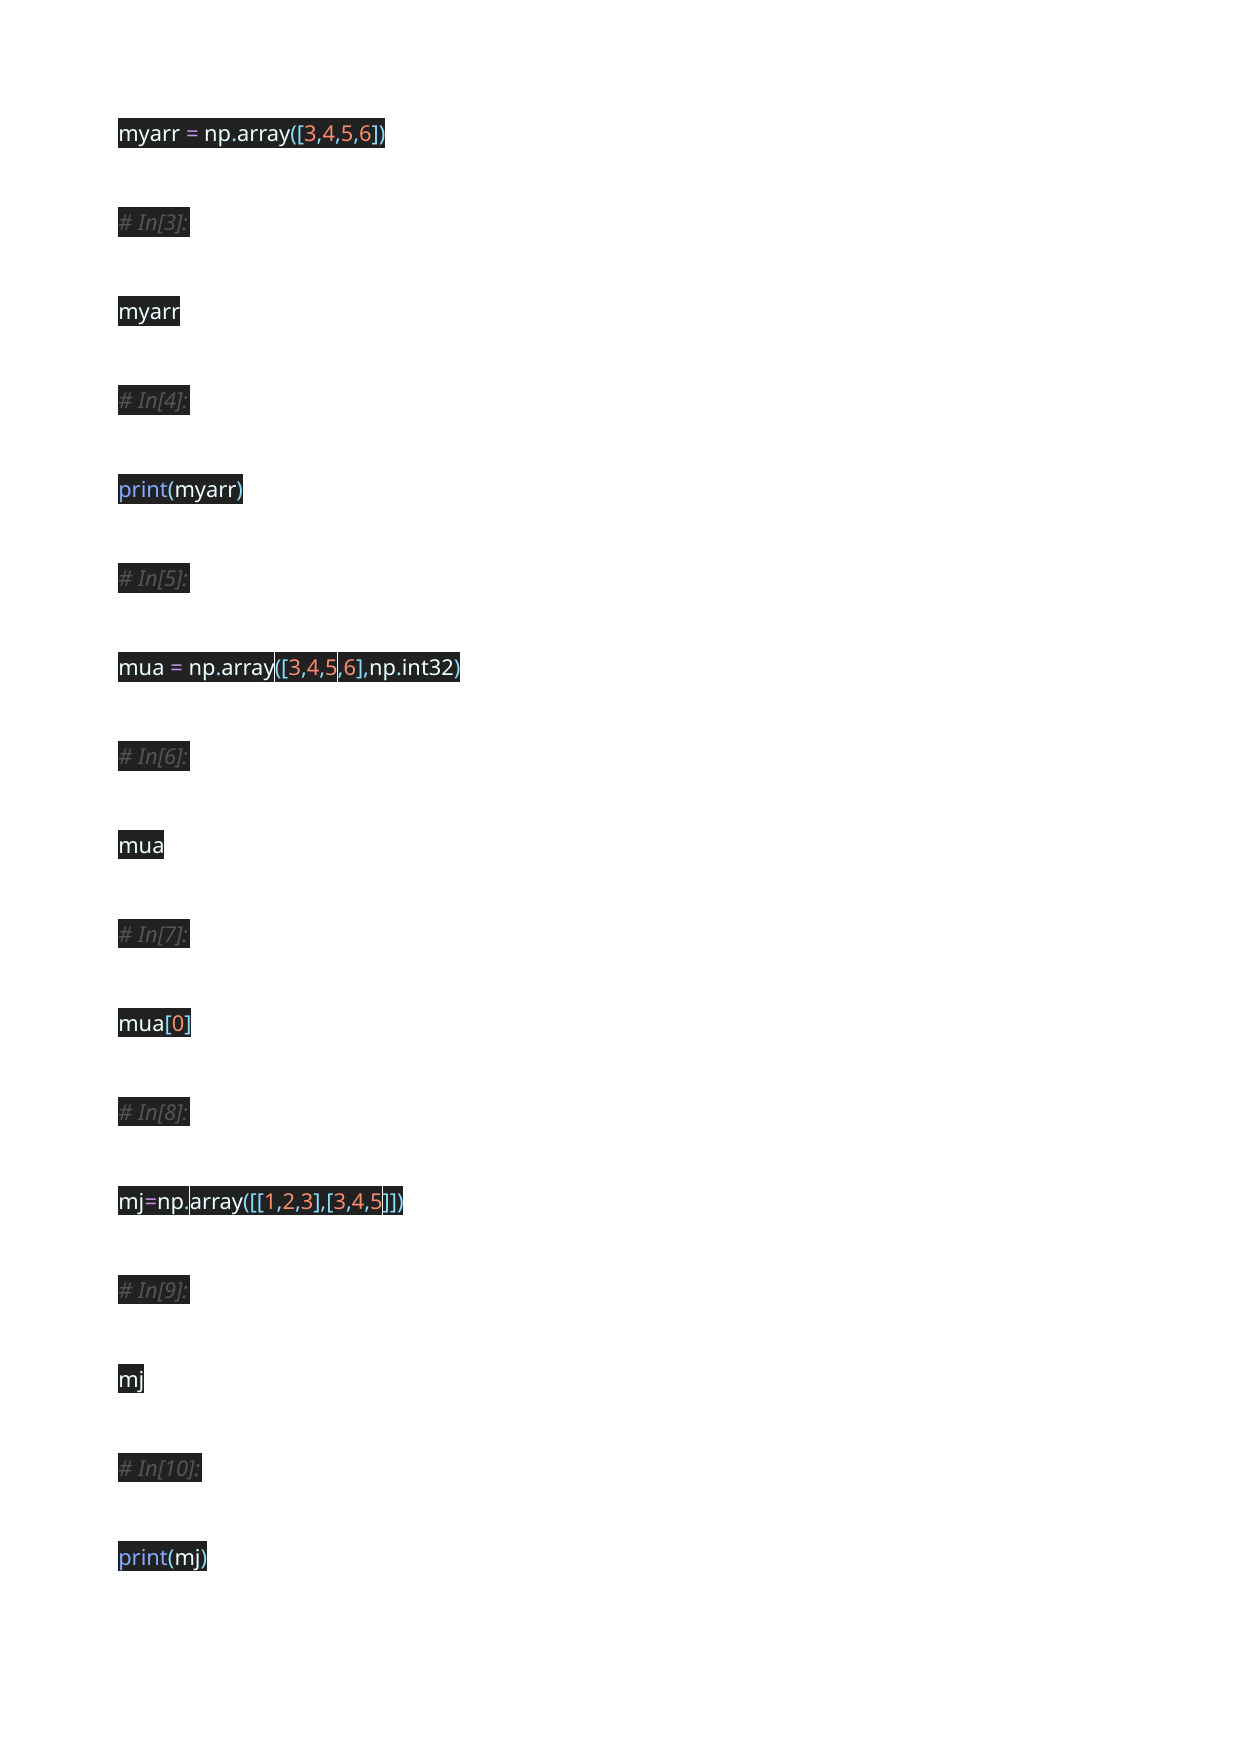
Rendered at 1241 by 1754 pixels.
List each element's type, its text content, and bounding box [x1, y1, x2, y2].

text # In[3]: [118, 207, 1122, 237]
text mua = np.array([3,4,5,6],np.int32) [118, 652, 1122, 682]
text # In[8]: [118, 1097, 1122, 1126]
text # In[7]: [118, 919, 1122, 948]
text # In[6]: [118, 741, 1122, 771]
text mua [118, 830, 1122, 859]
text mj=np.array([[1,2,3],[3,4,5]]) [118, 1186, 1122, 1215]
text # In[9]: [118, 1274, 1122, 1304]
text mj [118, 1363, 1122, 1393]
text mua[0] [118, 1008, 1122, 1037]
text # In[10]: [118, 1452, 1122, 1482]
text myarr = np.array([3,4,5,6]) [118, 118, 1122, 148]
text print(myarr) [118, 474, 1122, 504]
text # In[4]: [118, 385, 1122, 415]
text # In[5]: [118, 563, 1122, 593]
text myarr [118, 296, 1122, 326]
text print(mj) [118, 1541, 1122, 1571]
